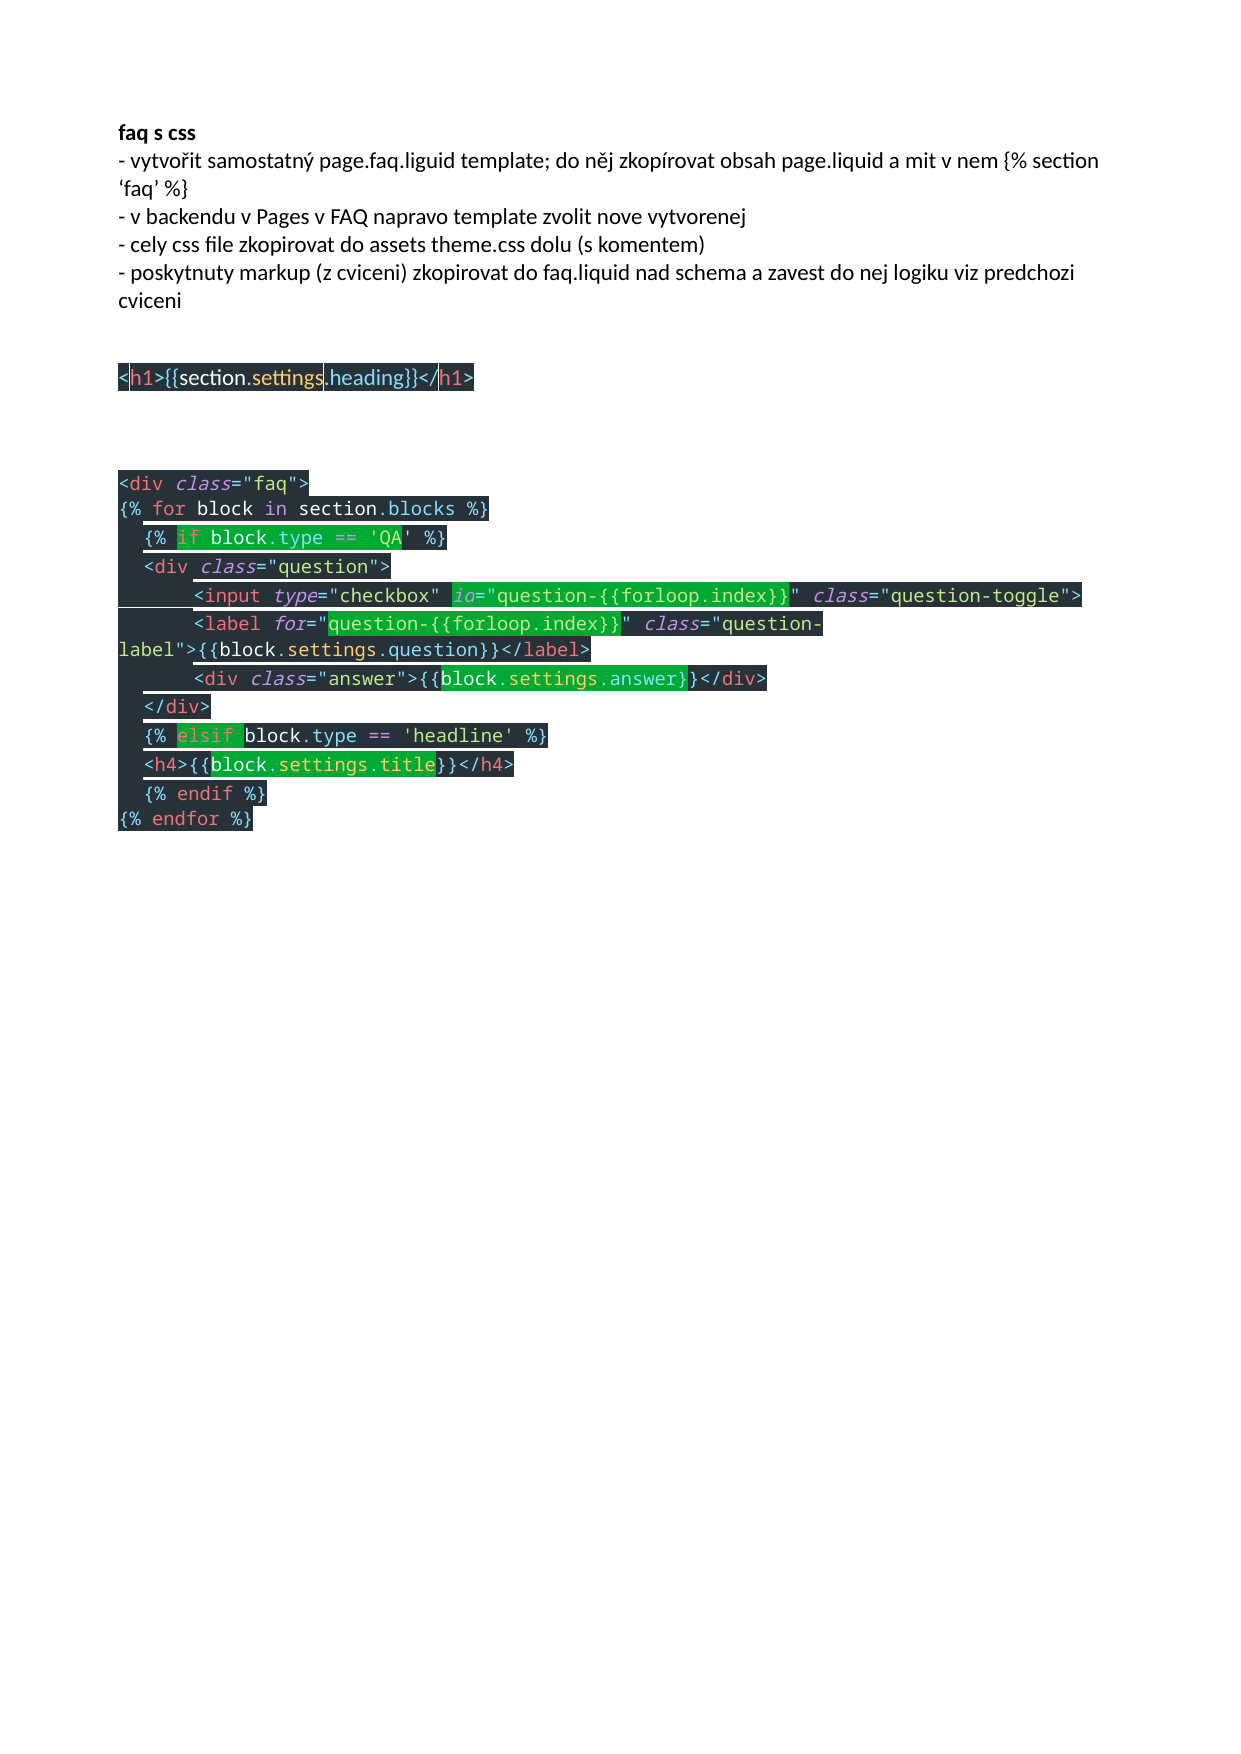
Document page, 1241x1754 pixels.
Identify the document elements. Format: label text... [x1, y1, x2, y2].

text {% if block.type == 'QA' %} [118, 521, 1122, 550]
text <input type="checkbox" id="question-{{forloop.index}}" class="question-toggle"> [118, 579, 1122, 607]
text <h4>{{block.settings.title}}</h4> [118, 748, 1122, 777]
text </div> [118, 691, 1122, 719]
text <div class="faq"> [118, 470, 1122, 496]
text <label for="question-{{forloop.index}}" class="question-label">{{block.settings.question}}</label> [118, 607, 1122, 662]
text {% endif %} [118, 777, 1122, 806]
text <h1>{{section.settings.heading}}</h1> [118, 335, 1122, 391]
text <div class="question"> [118, 550, 1122, 579]
text {% endfor %} [118, 806, 1122, 831]
text {% elsif block.type == 'headline' %} [118, 719, 1122, 748]
text <div class="answer">{{block.settings.answer}}</div> [118, 662, 1122, 691]
text {% for block in section.blocks %} [118, 496, 1122, 521]
text faq s css - vytvořit samostatný page.faq.liguid template; do něj zkopírovat obsah page.liquid a mit v nem {% section ‘faq’ %} - v backendu v Pages v FAQ napravo template zvolit nove vytvorenej - cely css file zkopirovat do assets theme.css dolu (s komentem) - poskytnuty markup (z cviceni) zkopirovat do faq.liquid nad schema a zavest do nej logiku viz predchozi cviceni [118, 118, 1122, 314]
